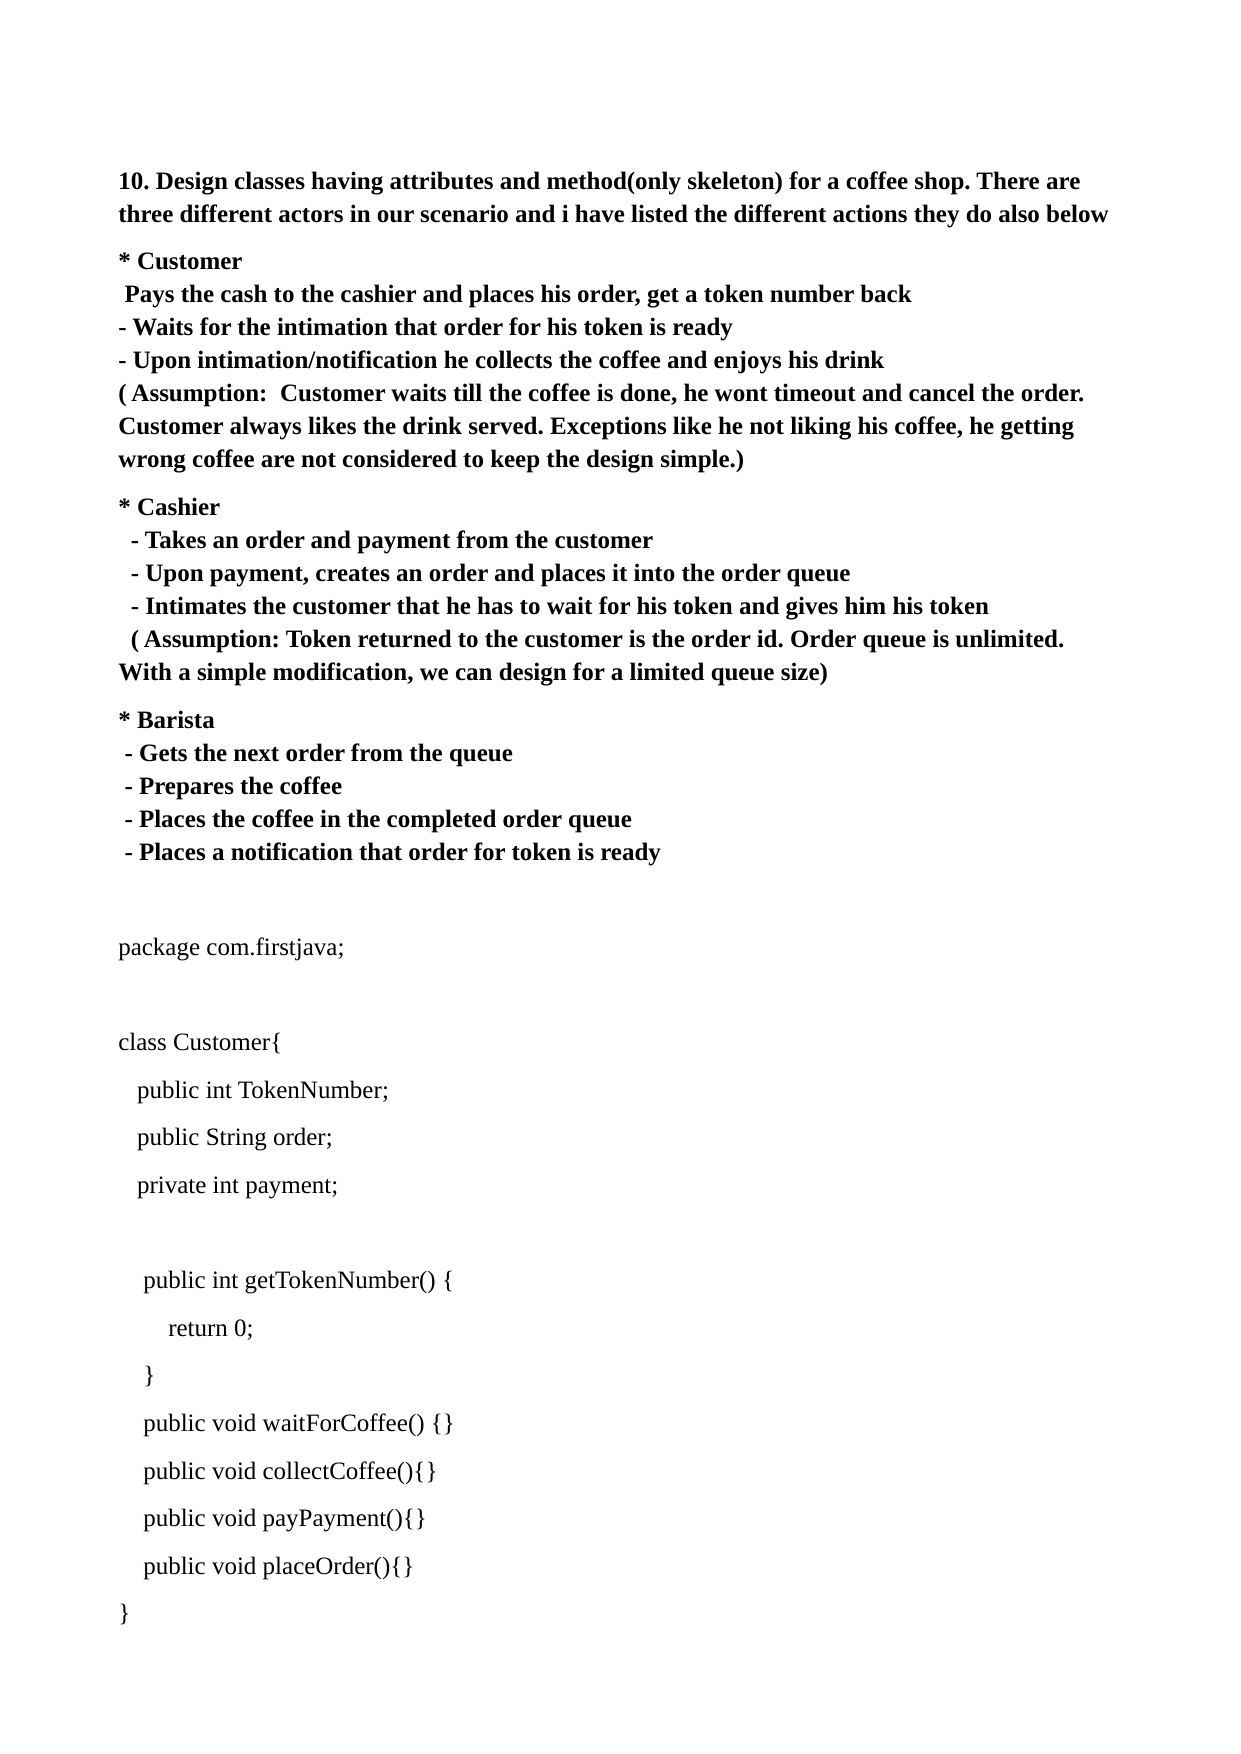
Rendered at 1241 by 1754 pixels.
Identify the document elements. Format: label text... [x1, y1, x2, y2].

text public int getTokenNumber() { [118, 1265, 1122, 1294]
text } [118, 1361, 1122, 1389]
text package com.firstjava; [118, 932, 1122, 961]
text } [118, 1598, 1122, 1627]
text * Barista - Gets the next order from the queue - Prepares the coffee - Places the coffee in the completed order queue - Places a notification that order for token is ready [118, 705, 1122, 866]
text public void payPayment(){} [118, 1503, 1122, 1532]
text public void placeOrder(){} [118, 1551, 1122, 1580]
text private int payment; [118, 1170, 1122, 1199]
text 10. Design classes having attributes and method(only skeleton) for a coffee shop. There are three different actors in our scenario and i have listed the different actions they do also below [118, 166, 1122, 227]
text public String order; [118, 1122, 1122, 1151]
text public int TokenNumber; [118, 1075, 1122, 1104]
text class Customer{ [118, 1027, 1122, 1056]
text * Customer Pays the cash to the cashier and places his order, get a token number back - Waits for the intimation that order for his token is ready - Upon intimation/notification he collects the coffee and enjoys his drink ( Assumption: Customer waits till the coffee is done, he wont timeout and cancel the order. Customer always likes the drink served. Exceptions like he not liking his coffee, he getting wrong coffee are not considered to keep the design simple.) [118, 246, 1122, 473]
text return 0; [118, 1313, 1122, 1342]
text public void collectCoffee(){} [118, 1456, 1122, 1484]
text * Cashier - Takes an order and payment from the customer - Upon payment, creates an order and places it into the order queue - Intimates the customer that he has to wait for his token and gives him his token ( Assumption: Token returned to the customer is the order id. Order queue is unlimited. With a simple modification, we can design for a limited queue size) [118, 492, 1122, 686]
text public void waitForCoffee() {} [118, 1408, 1122, 1437]
